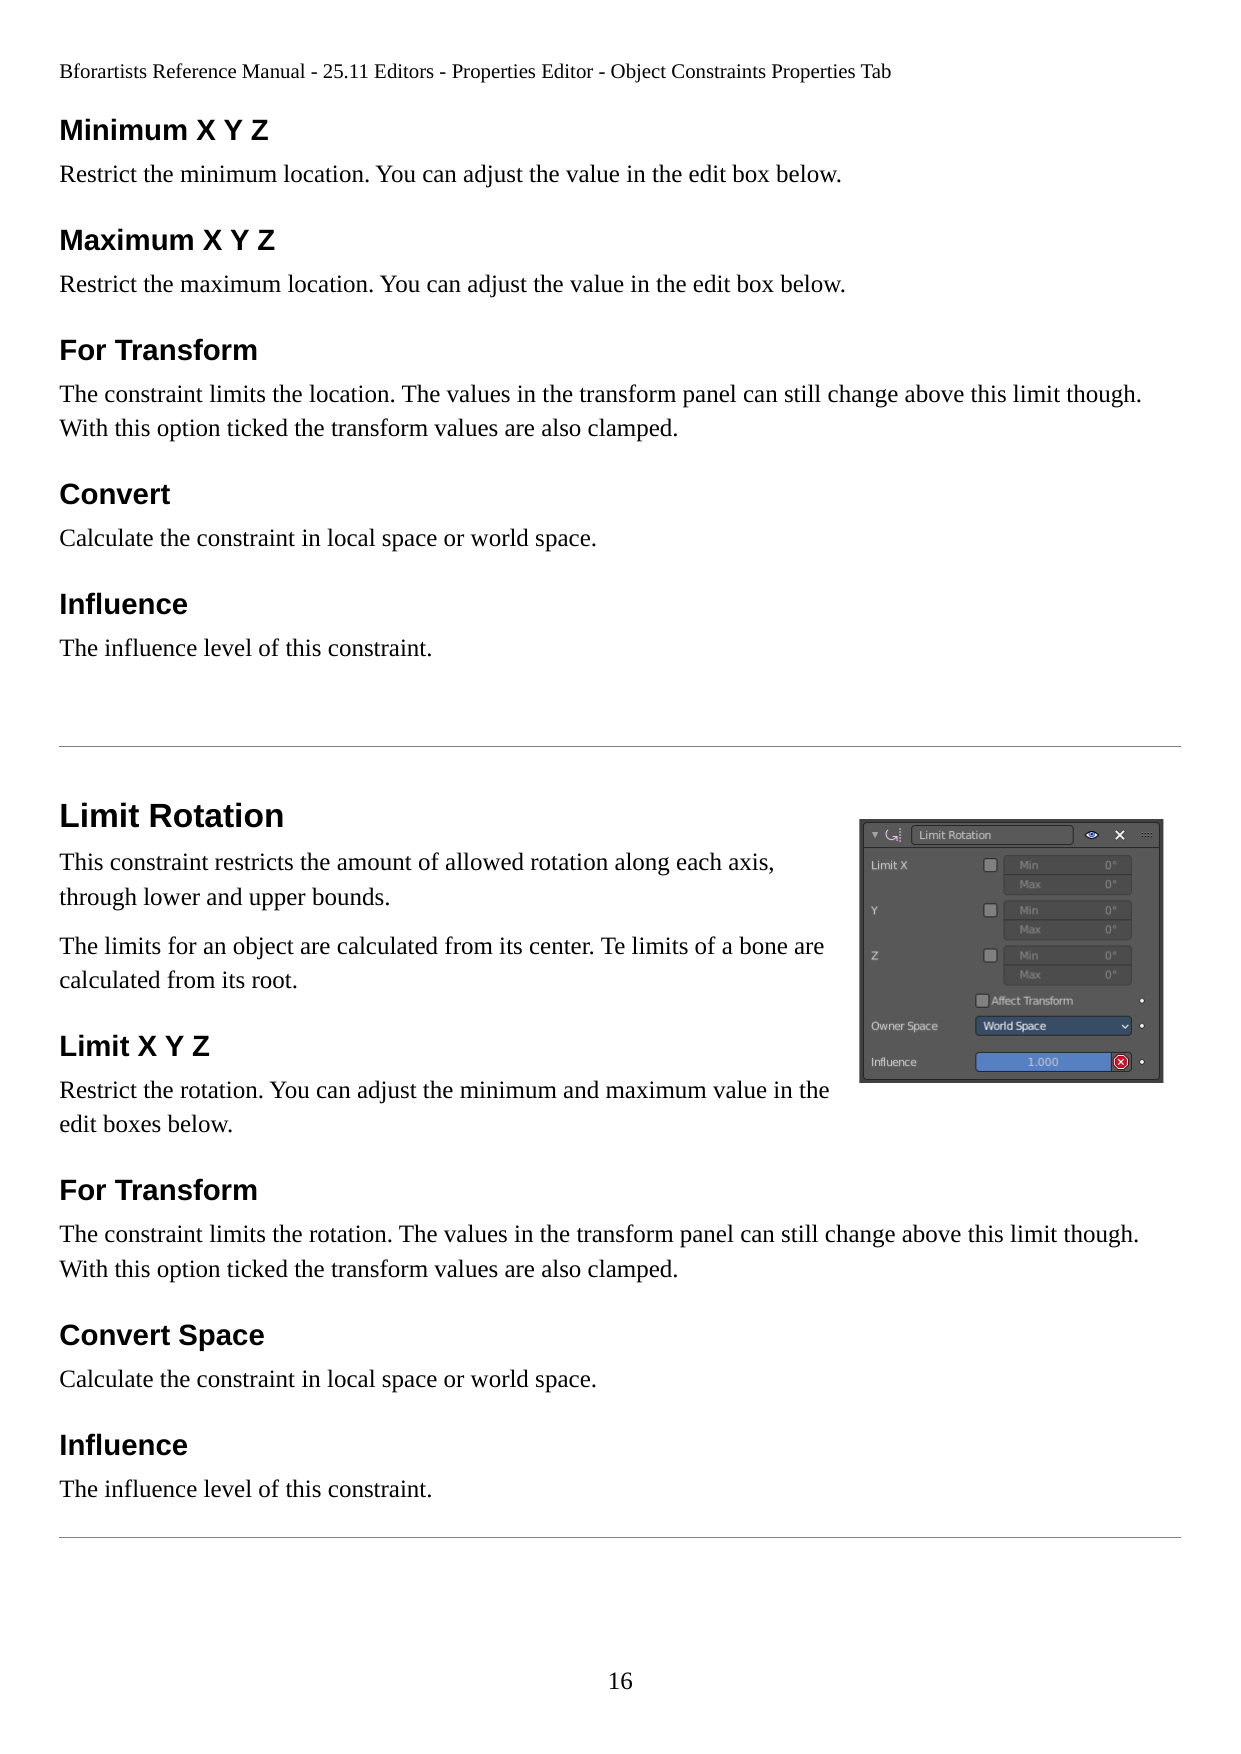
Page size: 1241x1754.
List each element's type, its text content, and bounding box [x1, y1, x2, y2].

picture [859, 819, 1164, 1083]
subtitle Influence [59, 587, 1181, 620]
text Calculate the constraint in local space or world space. [59, 1364, 1181, 1393]
text Restrict the maximum location. You can adjust the value in the edit box below. [59, 269, 1181, 297]
text Calculate the constraint in local space or world space. [59, 523, 1181, 552]
text The influence level of this constraint. [59, 1474, 1181, 1502]
subtitle Maximum X Y Z [59, 222, 1181, 256]
text This constraint restricts the amount of allowed rotation along each axis, through lower and upper bounds. [59, 847, 859, 910]
text The constraint limits the location. The values in the transform panel can still change above this limit though. With this option ticked the transform values are also clamped. [59, 379, 1181, 442]
subtitle [1164, 1029, 1181, 1063]
text The influence level of this constraint. [59, 633, 1181, 662]
text Restrict the minimum location. You can adjust the value in the edit box below. [59, 159, 1181, 188]
subtitle Minimum X Y Z [59, 113, 1181, 146]
subtitle Influence [59, 1427, 1181, 1461]
subtitle Limit X Y Z [59, 1029, 859, 1063]
subtitle For Transform [59, 1173, 1181, 1207]
subtitle For Transform [59, 332, 1181, 366]
subtitle Limit Rotation [59, 796, 1181, 835]
text Restrict the rotation. You can adjust the minimum and maximum value in the edit boxes below. [59, 1075, 1181, 1138]
subtitle Convert Space [59, 1318, 1181, 1351]
text The limits for an object are calculated from its center. Te limits of a bone are calculated from its root. [59, 931, 859, 994]
text The constraint limits the rotation. The values in the transform panel can still change above this limit though. With this option ticked the transform values are also clamped. [59, 1219, 1181, 1283]
subtitle Convert [59, 477, 1181, 511]
